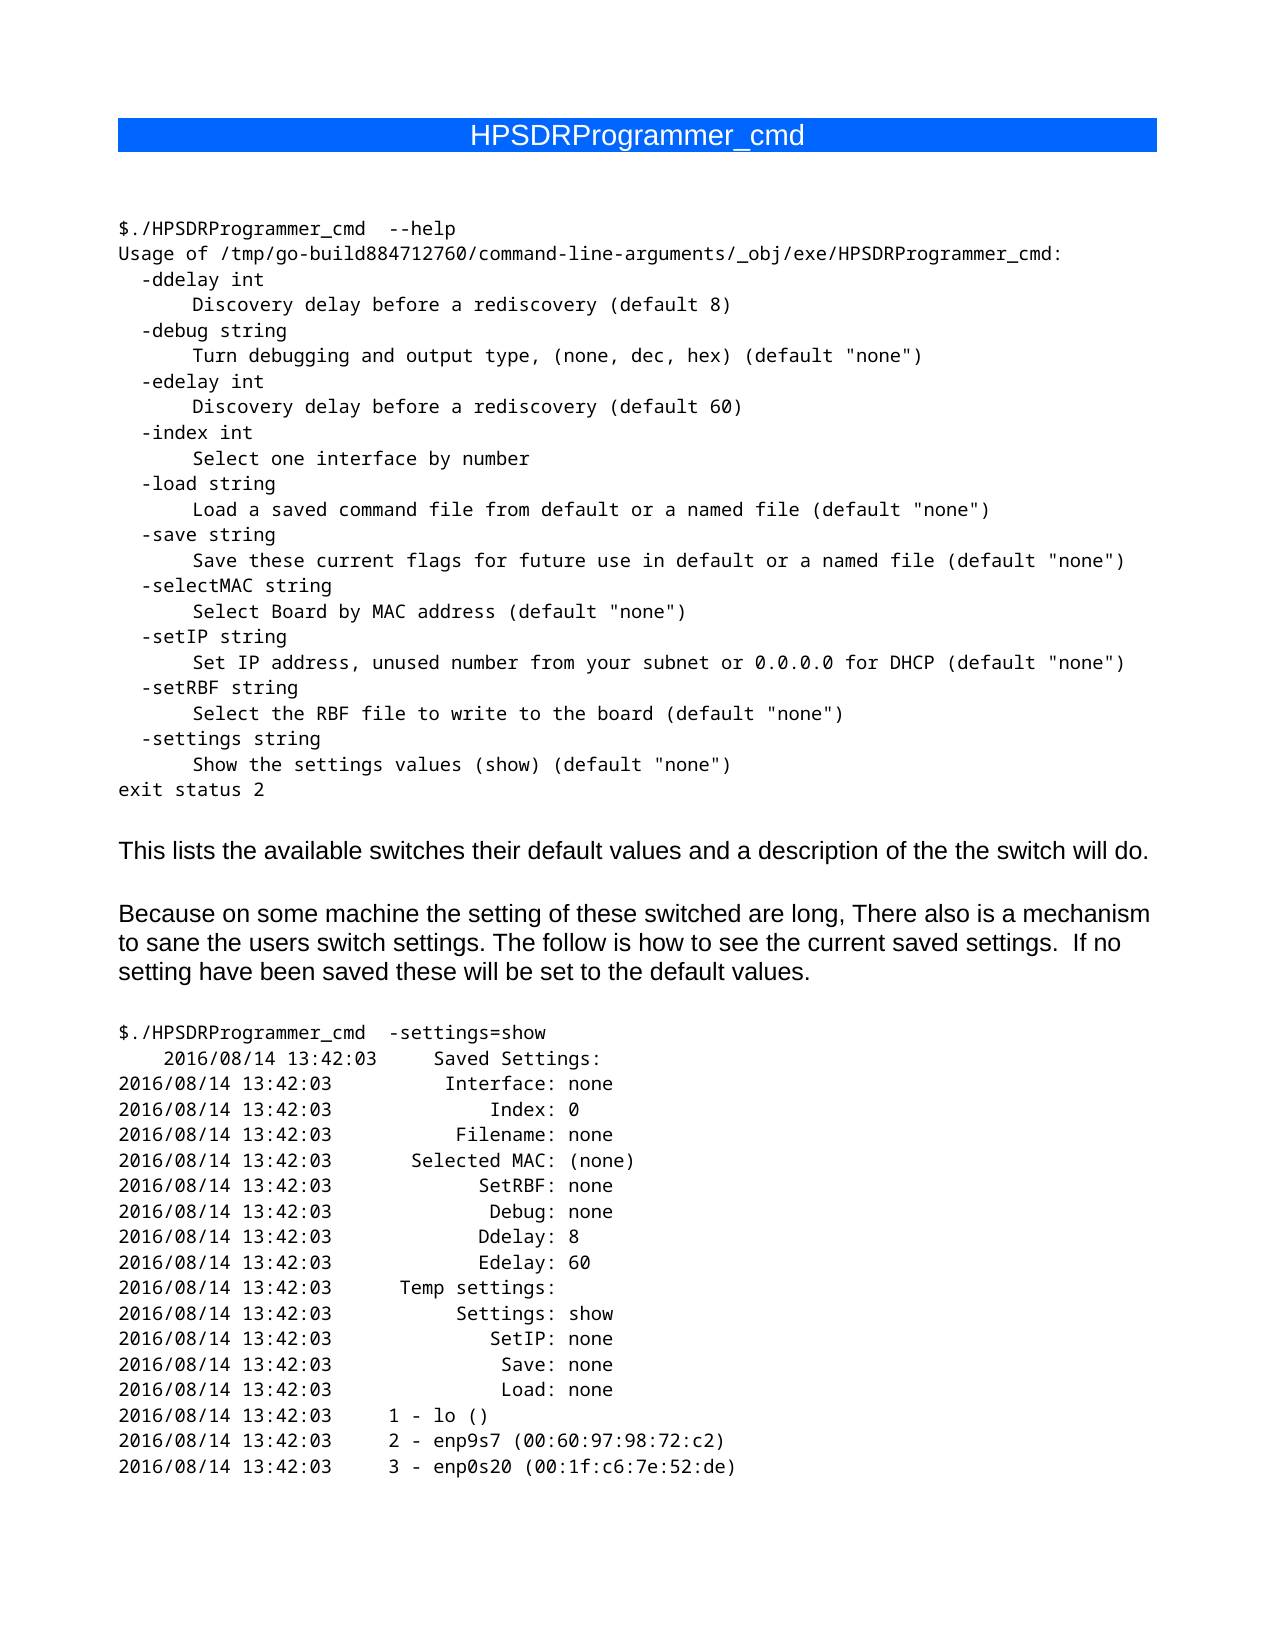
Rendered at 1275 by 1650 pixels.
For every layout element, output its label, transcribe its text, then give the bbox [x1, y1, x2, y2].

text Select one interface by number [118, 445, 1157, 470]
text 2016/08/14 13:42:03 Filename: none [118, 1121, 1157, 1147]
text 2016/08/14 13:42:03 Temp settings: [118, 1274, 1157, 1300]
text -save string [118, 521, 1157, 547]
text 2016/08/14 13:42:03 Saved Settings: [118, 1045, 1157, 1070]
text This lists the available switches their default values and a description of the the switch will do. [118, 836, 1157, 865]
text Discovery delay before a rediscovery (default 8) [118, 292, 1157, 317]
text 2016/08/14 13:42:03 Interface: none [118, 1070, 1157, 1096]
text Show the settings values (show) (default "none") [118, 751, 1157, 777]
text exit status 2 [118, 777, 1157, 802]
text Select Board by MAC address (default "none") [118, 598, 1157, 623]
text -edelay int [118, 368, 1157, 394]
text Load a saved command file from default or a named file (default "none") [118, 496, 1157, 521]
text 2016/08/14 13:42:03 SetRBF: none [118, 1172, 1157, 1198]
text Discovery delay before a rediscovery (default 60) [118, 394, 1157, 419]
text 2016/08/14 13:42:03 Settings: show [118, 1300, 1157, 1326]
text -index int [118, 419, 1157, 445]
text Usage of /tmp/go-build884712760/command-line-arguments/_obj/exe/HPSDRProgrammer_cmd: [118, 241, 1157, 266]
text Set IP address, unused number from your subnet or 0.0.0.0 for DHCP (default "none") [118, 649, 1157, 674]
text -selectMAC string [118, 572, 1157, 598]
text -settings string [118, 726, 1157, 751]
text 2016/08/14 13:42:03 Load: none [118, 1377, 1157, 1402]
text 2016/08/14 13:42:03 SetIP: none [118, 1326, 1157, 1351]
text 2016/08/14 13:42:03 Edelay: 60 [118, 1249, 1157, 1274]
text -ddelay int [118, 266, 1157, 292]
text 2016/08/14 13:42:03 2 - enp9s7 (00:60:97:98:72:c2) [118, 1428, 1157, 1453]
text $./HPSDRProgrammer_cmd -settings=show [118, 1019, 1157, 1045]
text 2016/08/14 13:42:03 Ddelay: 8 [118, 1223, 1157, 1249]
text 2016/08/14 13:42:03 3 - enp0s20 (00:1f:c6:7e:52:de) [118, 1453, 1157, 1479]
text -debug string [118, 317, 1157, 343]
text 2016/08/14 13:42:03 Selected MAC: (none) [118, 1147, 1157, 1172]
text Because on some machine the setting of these switched are long, There also is a mechanism to sane the users switch settings. The follow is how to see the current saved settings. If no setting have been saved these will be set to the default values. [118, 899, 1157, 985]
text -setRBF string [118, 674, 1157, 700]
text Save these current flags for future use in default or a named file (default "none") [118, 547, 1157, 572]
text $./HPSDRProgrammer_cmd --help [118, 215, 1157, 241]
text Select the RBF file to write to the board (default "none") [118, 700, 1157, 726]
text Turn debugging and output type, (none, dec, hex) (default "none") [118, 343, 1157, 368]
text -setIP string [118, 623, 1157, 649]
text 2016/08/14 13:42:03 1 - lo () [118, 1402, 1157, 1428]
text 2016/08/14 13:42:03 Index: 0 [118, 1096, 1157, 1121]
text 2016/08/14 13:42:03 Save: none [118, 1351, 1157, 1377]
text 2016/08/14 13:42:03 Debug: none [118, 1198, 1157, 1223]
text -load string [118, 470, 1157, 496]
